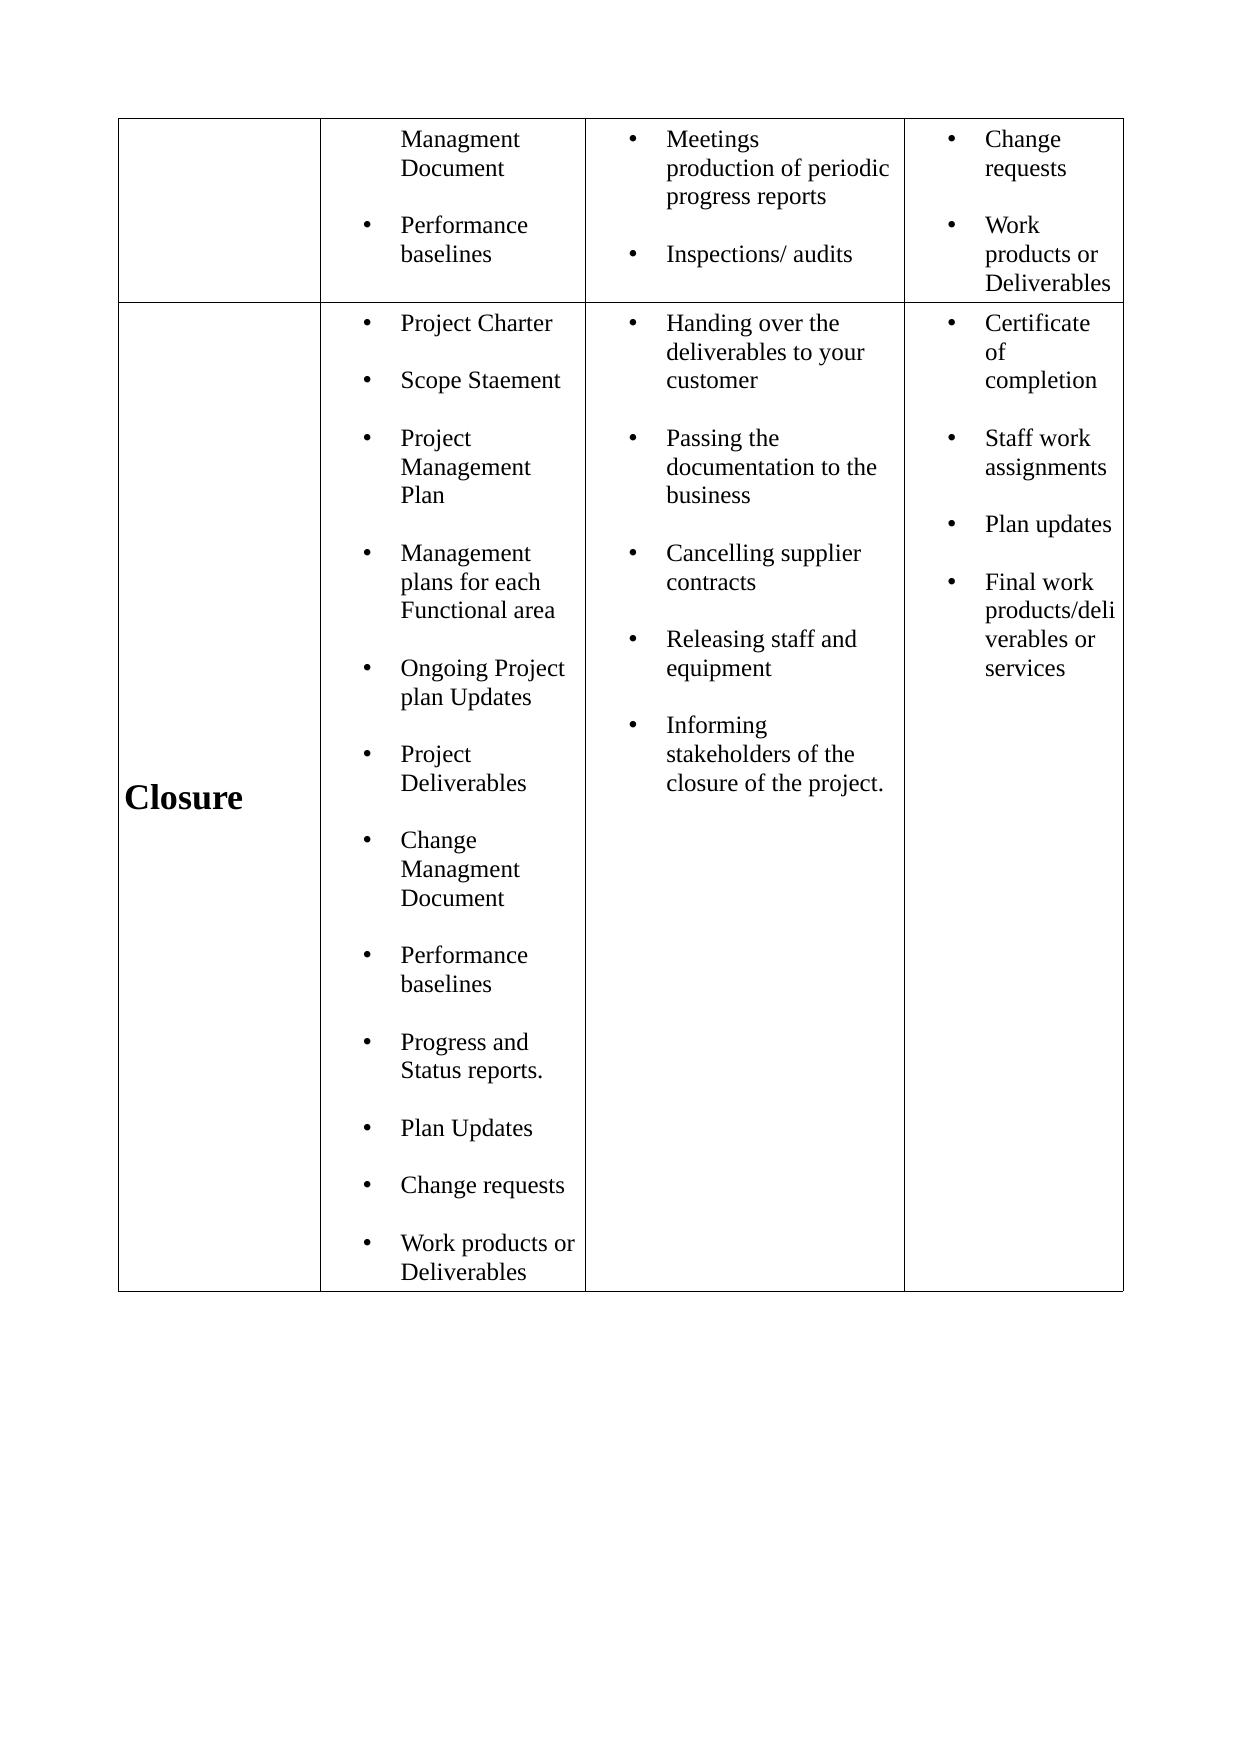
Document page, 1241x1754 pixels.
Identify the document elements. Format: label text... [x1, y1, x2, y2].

table_cell Ongoing Project Updates Project Deliverables Change Managment Document Performance baselines [321, 119, 585, 302]
table_cell Progress and Status reports. Plan Updates Change requests Work products or Deliverables [905, 119, 1123, 302]
table_cell Handing over the deliverables to your customer Passing the documentation to the business Cancelling supplier contracts Releasing staff and equipment Informing stakeholders of the closure of the project. [586, 303, 904, 1291]
table_cell Certificate of completion Staff work assignments Plan updates Final work products/deliverables or services [905, 303, 1123, 1291]
table_cell Closure [119, 303, 320, 1291]
table_cell Project Charter Scope Staement Project Management Plan Management plans for each Functional area Ongoing Project plan Updates Project Deliverables Change Managment Document Performance baselines Progress and Status reports. Plan Updates Change requests Work products or Deliverables [321, 303, 585, 1291]
table_cell Regular reviews using WBS Review of actual costs,risks resource loadings etc. Meetings production of periodic progress reports Inspections/ audits [586, 119, 904, 302]
table_cell [119, 119, 320, 302]
